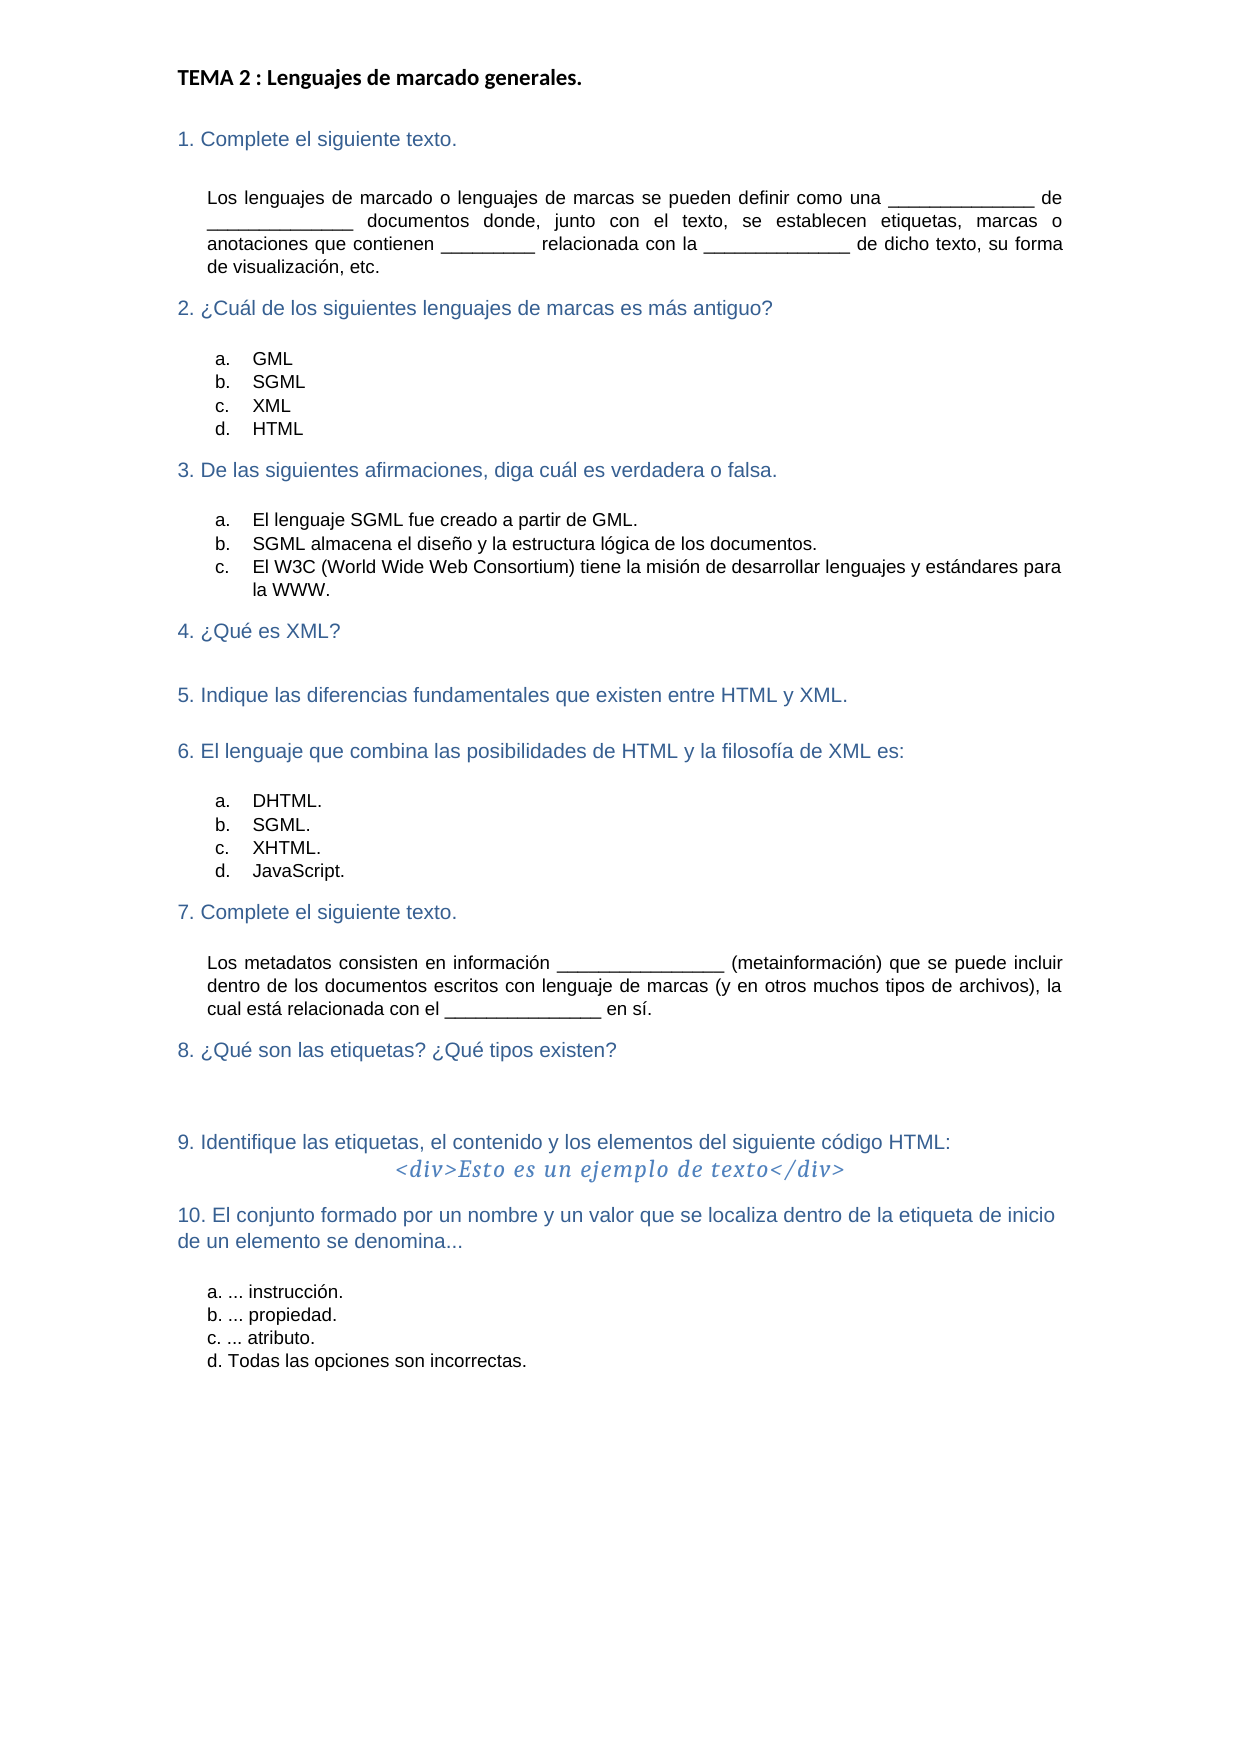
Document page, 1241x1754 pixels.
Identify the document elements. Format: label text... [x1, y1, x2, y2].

subtitle 5. Indique las diferencias fundamentales que existen entre HTML y XML. [177, 683, 1063, 733]
subtitle 2. ¿Cuál de los siguientes lenguajes de marcas es más antiguo? [177, 296, 1063, 346]
list a. ... instrucción. [207, 1281, 1063, 1302]
list El W3C (World Wide Web Consortium) tiene la misión de desarrollar lenguajes y estándares para la WWW. [215, 556, 1063, 600]
subtitle 9. Identifique las etiquetas, el contenido y los elementos del siguiente código HTML: [177, 1129, 1063, 1153]
subtitle <div>Esto es un ejemplo de texto</div> [177, 1155, 1063, 1184]
list SGML almacena el diseño y la estructura lógica de los documentos. [215, 532, 1063, 554]
subtitle 8. ¿Qué son las etiquetas? ¿Qué tipos existen? [177, 1038, 1063, 1088]
list JavaScript. [215, 860, 1063, 882]
subtitle TEMA 2 : Lenguajes de marcado generales. 1. Complete el siguiente texto. [177, 63, 1063, 184]
list El lenguaje SGML fue creado a partir de GML. [215, 509, 1063, 531]
subtitle 10. El conjunto formado por un nombre y un valor que se localiza dentro de la etiqueta de inicio de un elemento se denomina... [177, 1203, 1063, 1279]
subtitle 4. ¿Qué es XML? [177, 619, 1063, 676]
list XML [215, 394, 1063, 416]
subtitle 6. El lenguaje que combina las posibilidades de HTML y la filosofía de XML es: [177, 739, 1063, 788]
subtitle 3. De las siguientes afirmaciones, diga cuál es verdadera o falsa. [177, 457, 1063, 507]
list SGML. [215, 813, 1063, 835]
list c. ... atributo. [207, 1327, 1063, 1348]
list DHTML. [215, 790, 1063, 812]
list b. ... propiedad. [207, 1304, 1063, 1325]
list SGML [215, 371, 1063, 393]
list GML [215, 348, 1063, 369]
list Los metadatos consisten en información ________________ (metainformación) que se puede incluir dentro de los documentos escritos con lenguaje de marcas (y en otros muchos tipos de archivos), la cual está relacionada con el _______________ en sí. [207, 952, 1063, 1019]
list d. Todas las opciones son incorrectas. [207, 1350, 1063, 1372]
list XHTML. [215, 837, 1063, 858]
list Los lenguajes de marcado o lenguajes de marcas se pueden definir como una ______________ de ______________ documentos donde, junto con el texto, se establecen etiquetas, marcas o anotaciones que contienen _________ relacionada con la ______________ de dicho texto, su forma de visualización, etc. [207, 187, 1063, 278]
list HTML [215, 418, 1063, 439]
subtitle 7. Complete el siguiente texto. [177, 900, 1063, 950]
